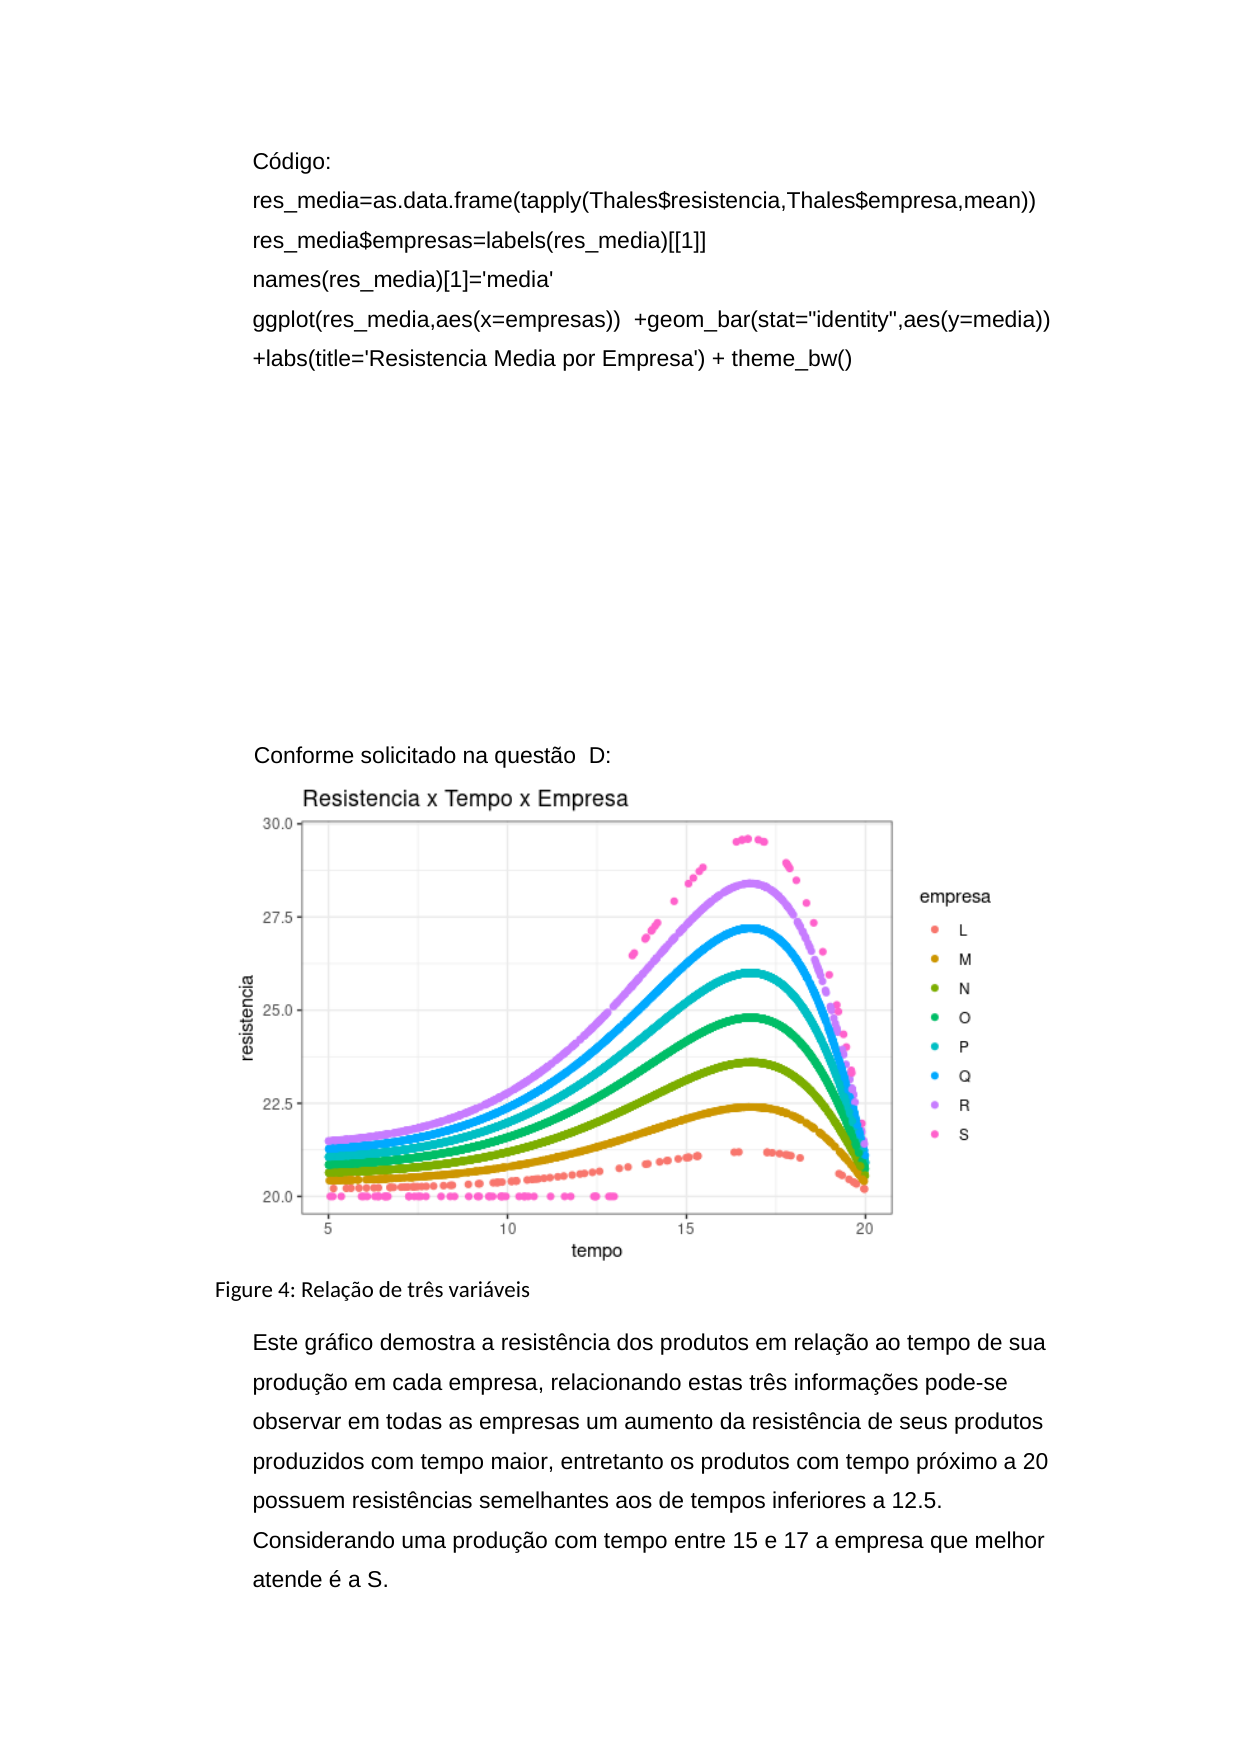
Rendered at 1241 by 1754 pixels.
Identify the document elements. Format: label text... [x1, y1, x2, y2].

list ggplot(res_media,aes(x=empresas)) +geom_bar(stat="identity",aes(y=media)) +labs(title='Resistencia Media por Empresa') + theme_bw() [252, 306, 1063, 371]
list Código: res_media=as.data.frame(tapply(Thales$resistencia,Thales$empresa,mean)) [252, 148, 1063, 213]
text Figure 4: Relação de três variáveis [215, 782, 1026, 1303]
list res_media$empresas=labels(res_media)[[1]] [252, 227, 1063, 253]
list Conforme solicitado na questão D: [177, 742, 1063, 769]
list Considerando uma produção com tempo entre 15 e 17 a empresa que melhor atende é a S. [252, 1527, 1063, 1592]
picture [231, 781, 1010, 1271]
list Este gráfico demostra a resistência dos produtos em relação ao tempo de sua produção em cada empresa, relacionando estas três informações pode-se observar em todas as empresas um aumento da resistência de seus produtos produzidos com tempo maior, entretanto os produtos com tempo próximo a 20 possuem resistências semelhantes aos de tempos inferiores a 12.5. [252, 782, 1063, 1513]
list names(res_media)[1]='media' [252, 266, 1063, 292]
